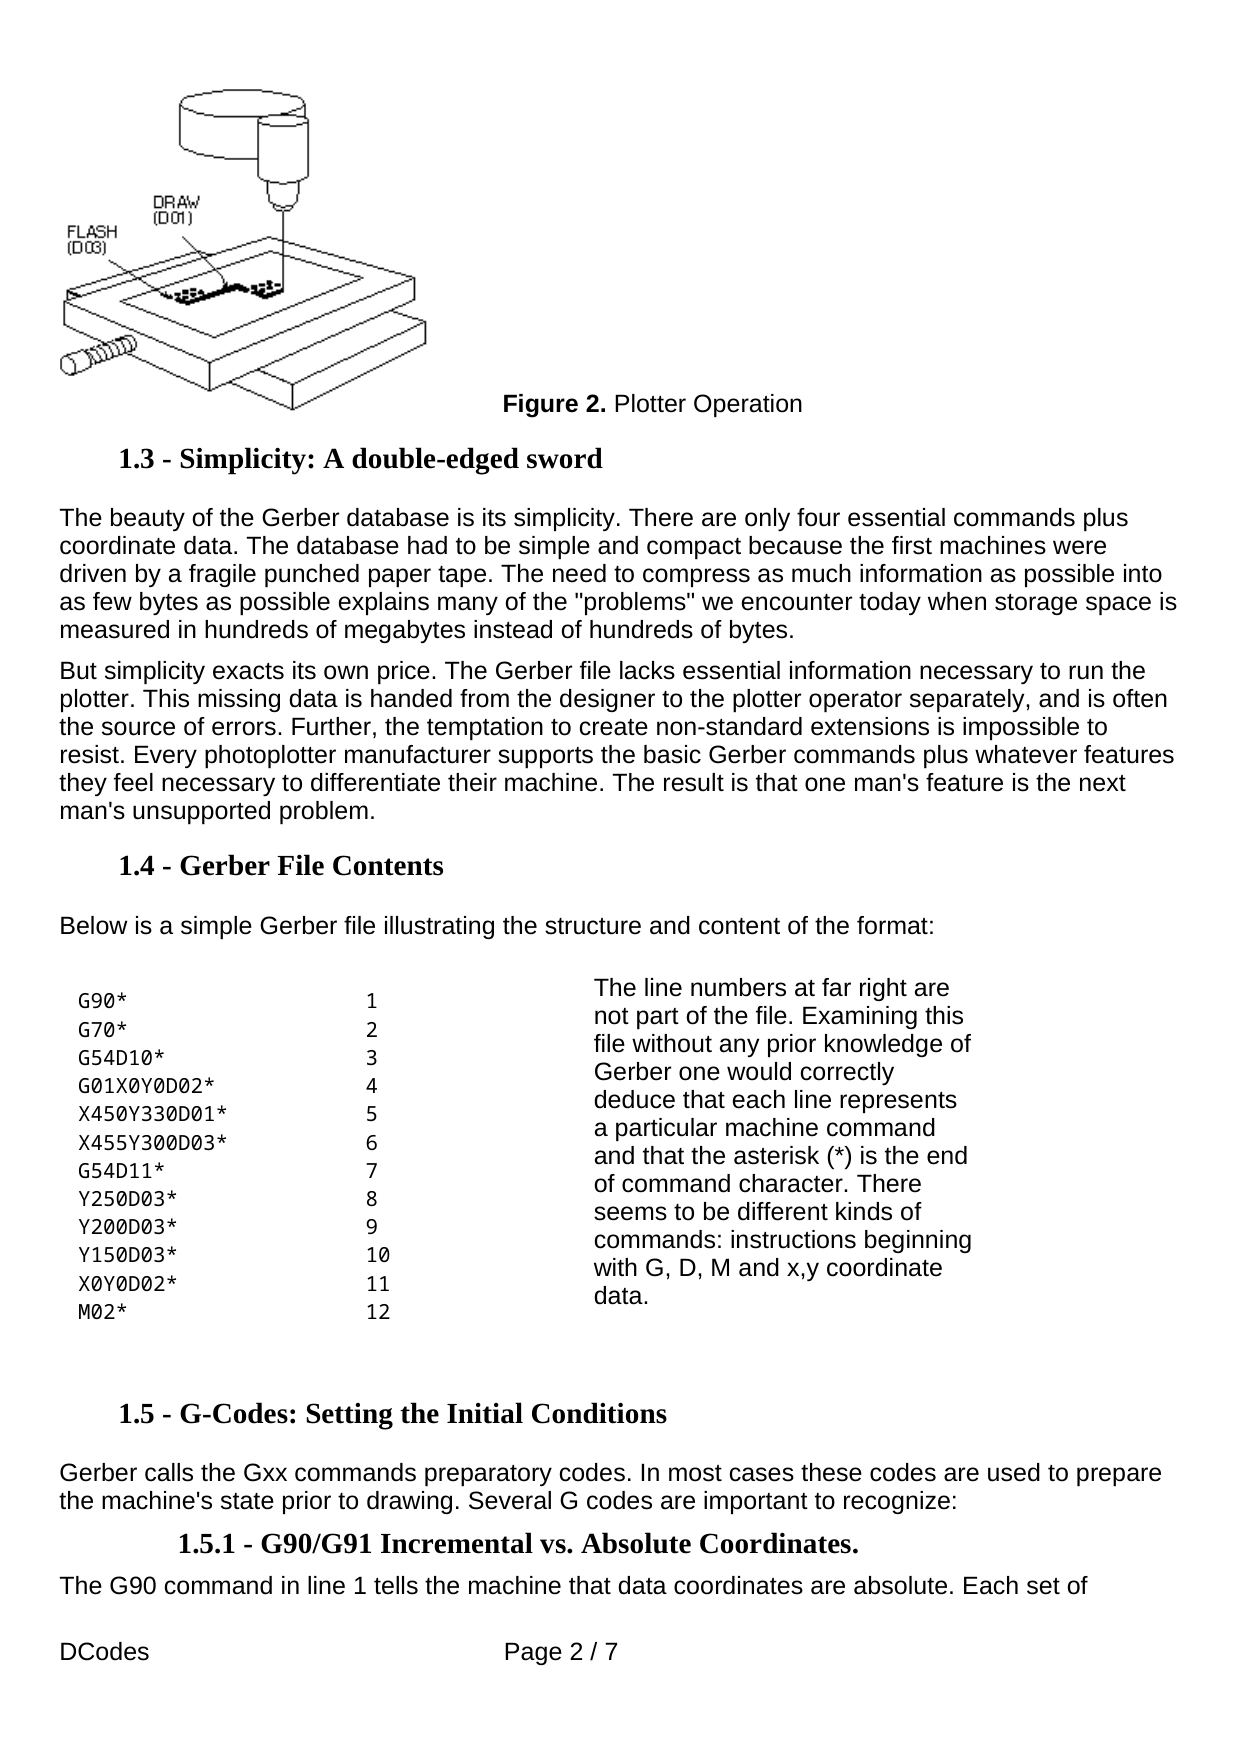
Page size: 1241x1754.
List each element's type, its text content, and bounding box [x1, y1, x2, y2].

text The beauty of the Gerber database is its simplicity. There are only four essential commands plus coordinate data. The database had to be simple and compact because the first machines were driven by a fragile punched paper tape. The need to compress as much information as possible into as few bytes as possible explains many of the "problems" we encounter today when storage space is measured in hundreds of megabytes instead of hundreds of bytes. [59, 504, 1181, 644]
text Below is a simple Gerber file illustrating the structure and content of the format: [59, 912, 1181, 939]
text The G90 command in line 1 tells the machine that data coordinates are absolute. Each set of [59, 1571, 1181, 1599]
picture [59, 88, 428, 412]
text Figure 2. Plotter Operation [59, 88, 1181, 417]
subtitle Simplicity: A double-edged sword [118, 442, 1181, 474]
table_header The line numbers at far right are not part of the file. Examining this file without any prior knowledge of Gerber one would correctly deduce that each line represents a particular machine command and that the asterisk (*) is the end of command character. There seems to be different kinds of commands: instructions beginning with G, D, M and x,y coordinate data. [575, 940, 997, 1344]
subtitle Gerber File Contents [118, 850, 1181, 882]
table_header G90* 1 G70* 2 G54D10* 3 G01X0Y0D02* 4 X450Y330D01* 5 X455Y300D03* 6 G54D11* 7 Y250D03* 8 Y200D03* 9 Y150D03* 10 X0Y0D02* 11 M02* 12 [59, 940, 575, 1344]
text But simplicity exacts its own price. The Gerber file lacks essential information necessary to run the plotter. This missing data is handed from the designer to the plotter operator separately, and is often the source of errors. Further, the temptation to create non-standard extensions is impossible to resist. Every photoplotter manufacturer supports the basic Gerber commands plus whatever features they feel necessary to differentiate their machine. The result is that one man's feature is the next man's unsupported problem. [59, 657, 1181, 825]
subtitle G-Codes: Setting the Initial Conditions [118, 1397, 1181, 1429]
text Gerber calls the Gxx commands preparatory codes. In most cases these codes are used to prepare the machine's state prior to drawing. Several G codes are important to recognize: [59, 1459, 1181, 1515]
subtitle G90/G91 Incremental vs. Absolute Coordinates. [177, 1527, 1181, 1560]
